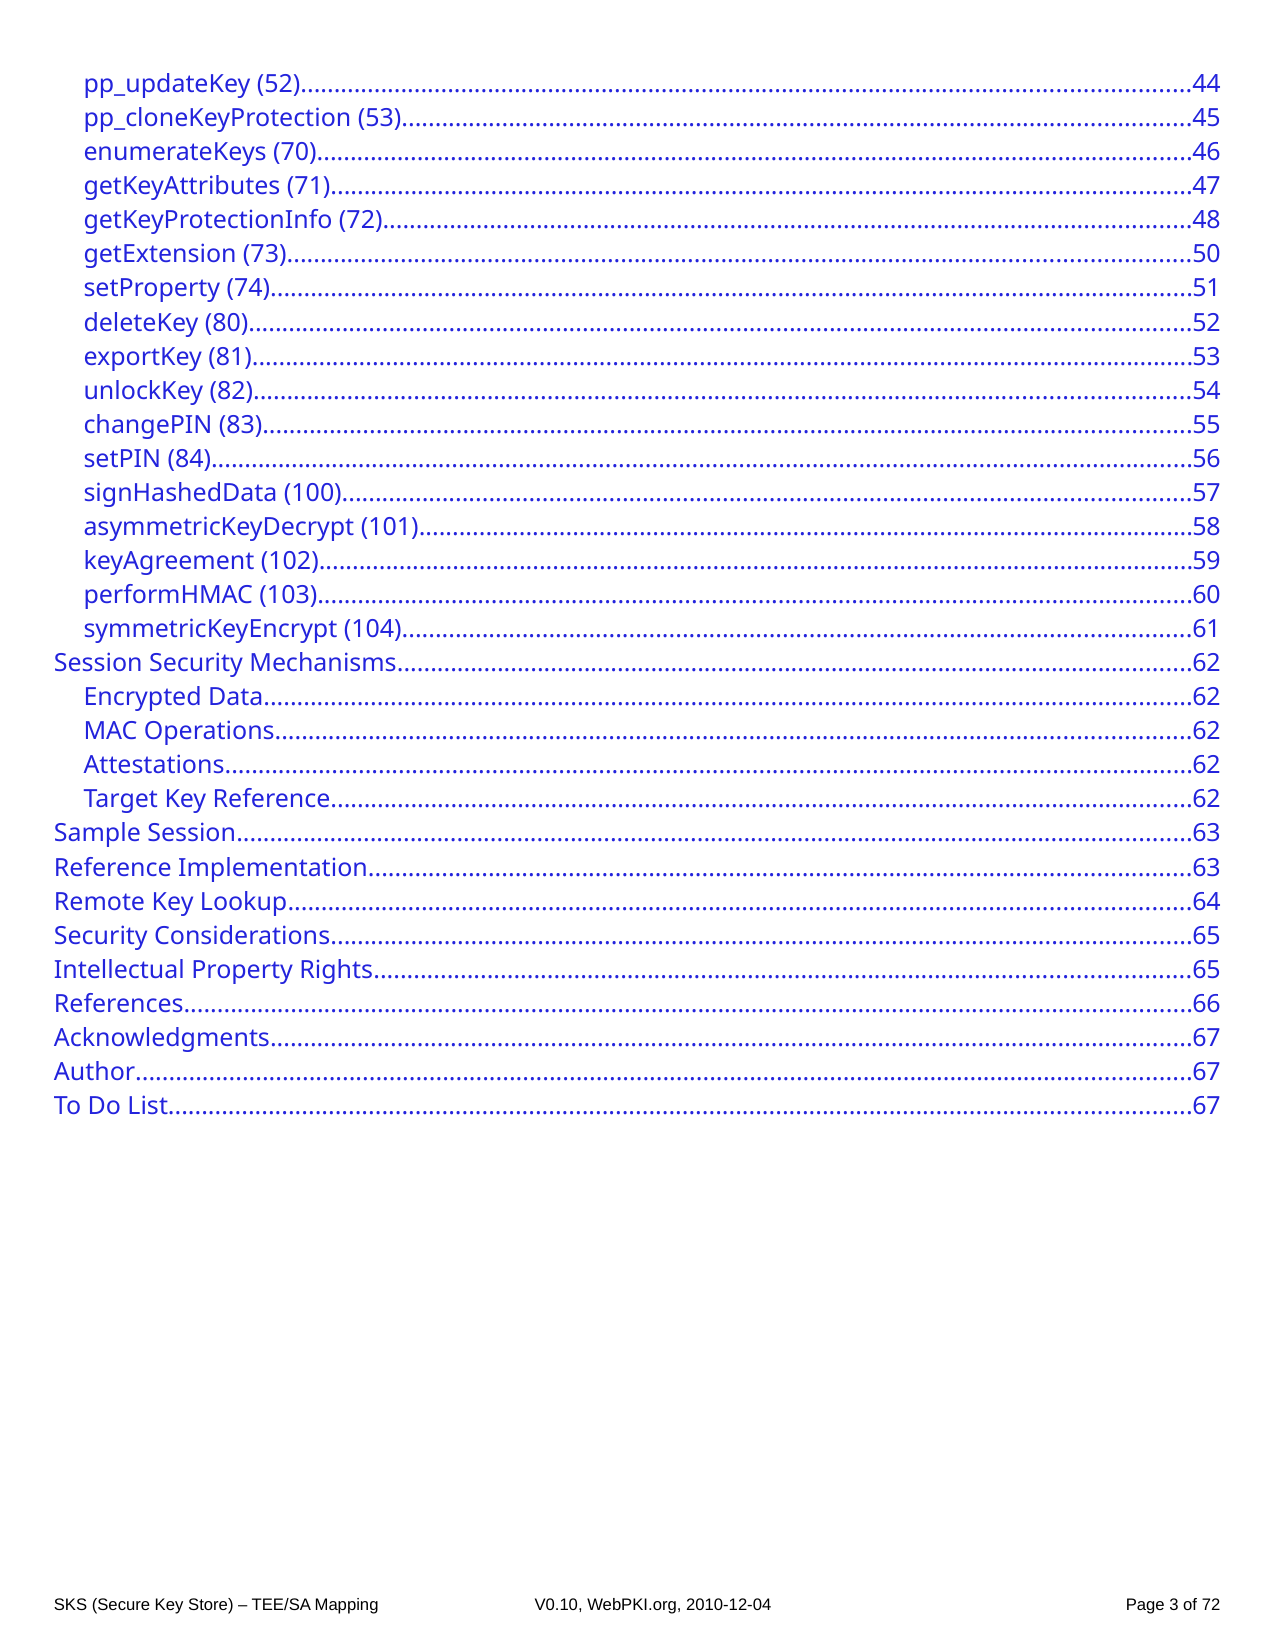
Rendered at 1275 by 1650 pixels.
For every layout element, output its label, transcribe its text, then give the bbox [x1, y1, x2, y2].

text References 66 [54, 985, 1221, 1019]
text Attestations 62 [83, 747, 1221, 781]
text Acknowledgments 67 [54, 1019, 1221, 1053]
text unlockKey (82) 54 [83, 372, 1221, 406]
text Reference Implementation 63 [54, 849, 1221, 883]
text enumerateKeys (70) 46 [83, 134, 1221, 168]
text keyAgreement (102) 59 [83, 543, 1221, 577]
text deleteKey (80) 52 [83, 304, 1221, 338]
text Encrypted Data 62 [83, 679, 1221, 713]
text exportKey (81) 53 [83, 338, 1221, 372]
text Session Security Mechanisms 62 [54, 645, 1221, 679]
text Sample Session 63 [54, 815, 1221, 849]
text getKeyProtectionInfo (72) 48 [83, 202, 1221, 236]
text MAC Operations 62 [83, 713, 1221, 747]
text To Do List 67 [54, 1088, 1221, 1122]
text performHMAC (103) 60 [83, 577, 1221, 611]
text Remote Key Lookup 64 [54, 883, 1221, 917]
text setProperty (74) 51 [83, 270, 1221, 304]
text setPIN (84) 56 [83, 440, 1221, 474]
text getExtension (73) 50 [83, 236, 1221, 270]
text Security Considerations 65 [54, 917, 1221, 951]
text pp_updateKey (52) 44 [83, 66, 1221, 100]
text changePIN (83) 55 [83, 406, 1221, 440]
text pp_cloneKeyProtection (53) 45 [83, 100, 1221, 134]
text signHashedData (100) 57 [83, 474, 1221, 508]
text Intellectual Property Rights 65 [54, 951, 1221, 985]
text Author 67 [54, 1053, 1221, 1088]
text getKeyAttributes (71) 47 [83, 168, 1221, 202]
text asymmetricKeyDecrypt (101) 58 [83, 508, 1221, 543]
text Target Key Reference 62 [83, 781, 1221, 815]
text symmetricKeyEncrypt (104) 61 [83, 611, 1221, 645]
